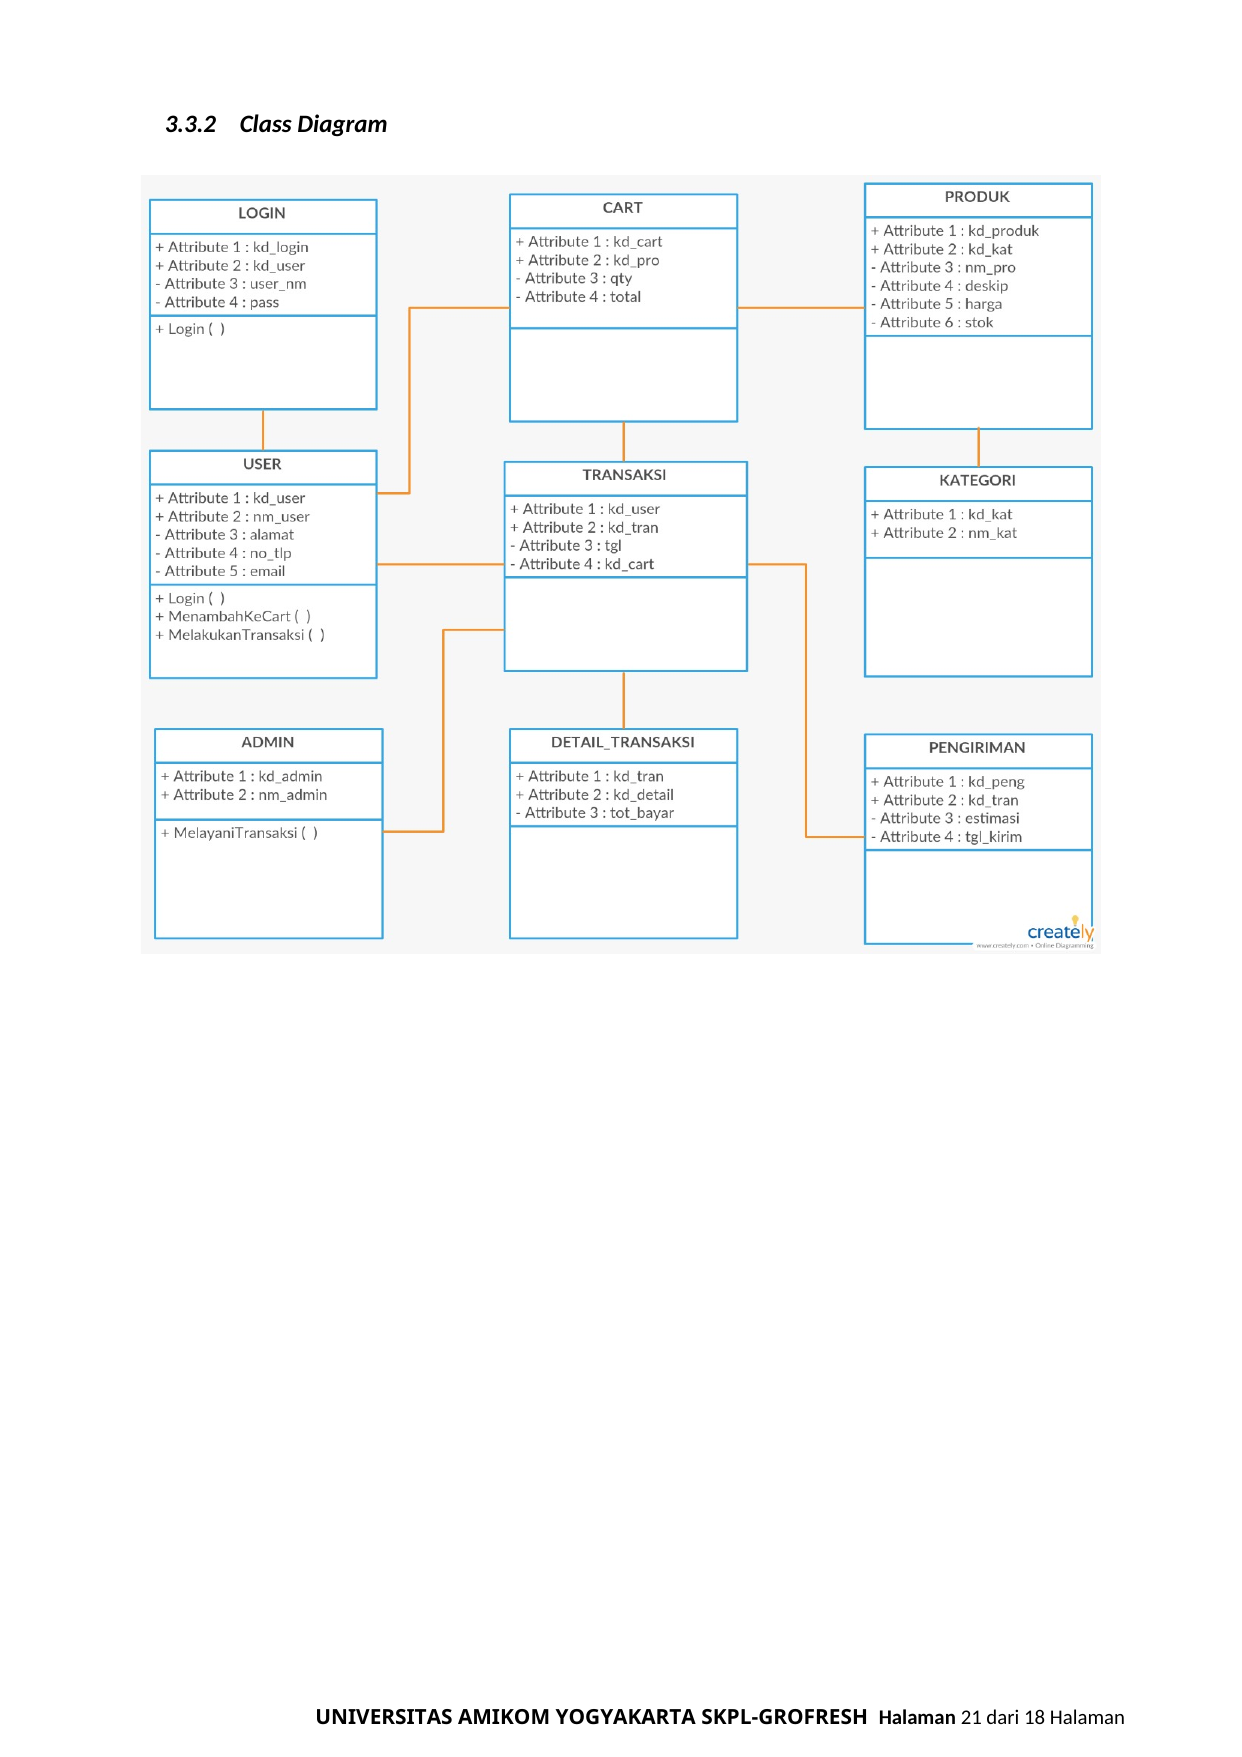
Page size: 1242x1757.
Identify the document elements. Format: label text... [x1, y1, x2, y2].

list Class Diagram [164, 108, 1125, 139]
picture [140, 175, 1101, 954]
